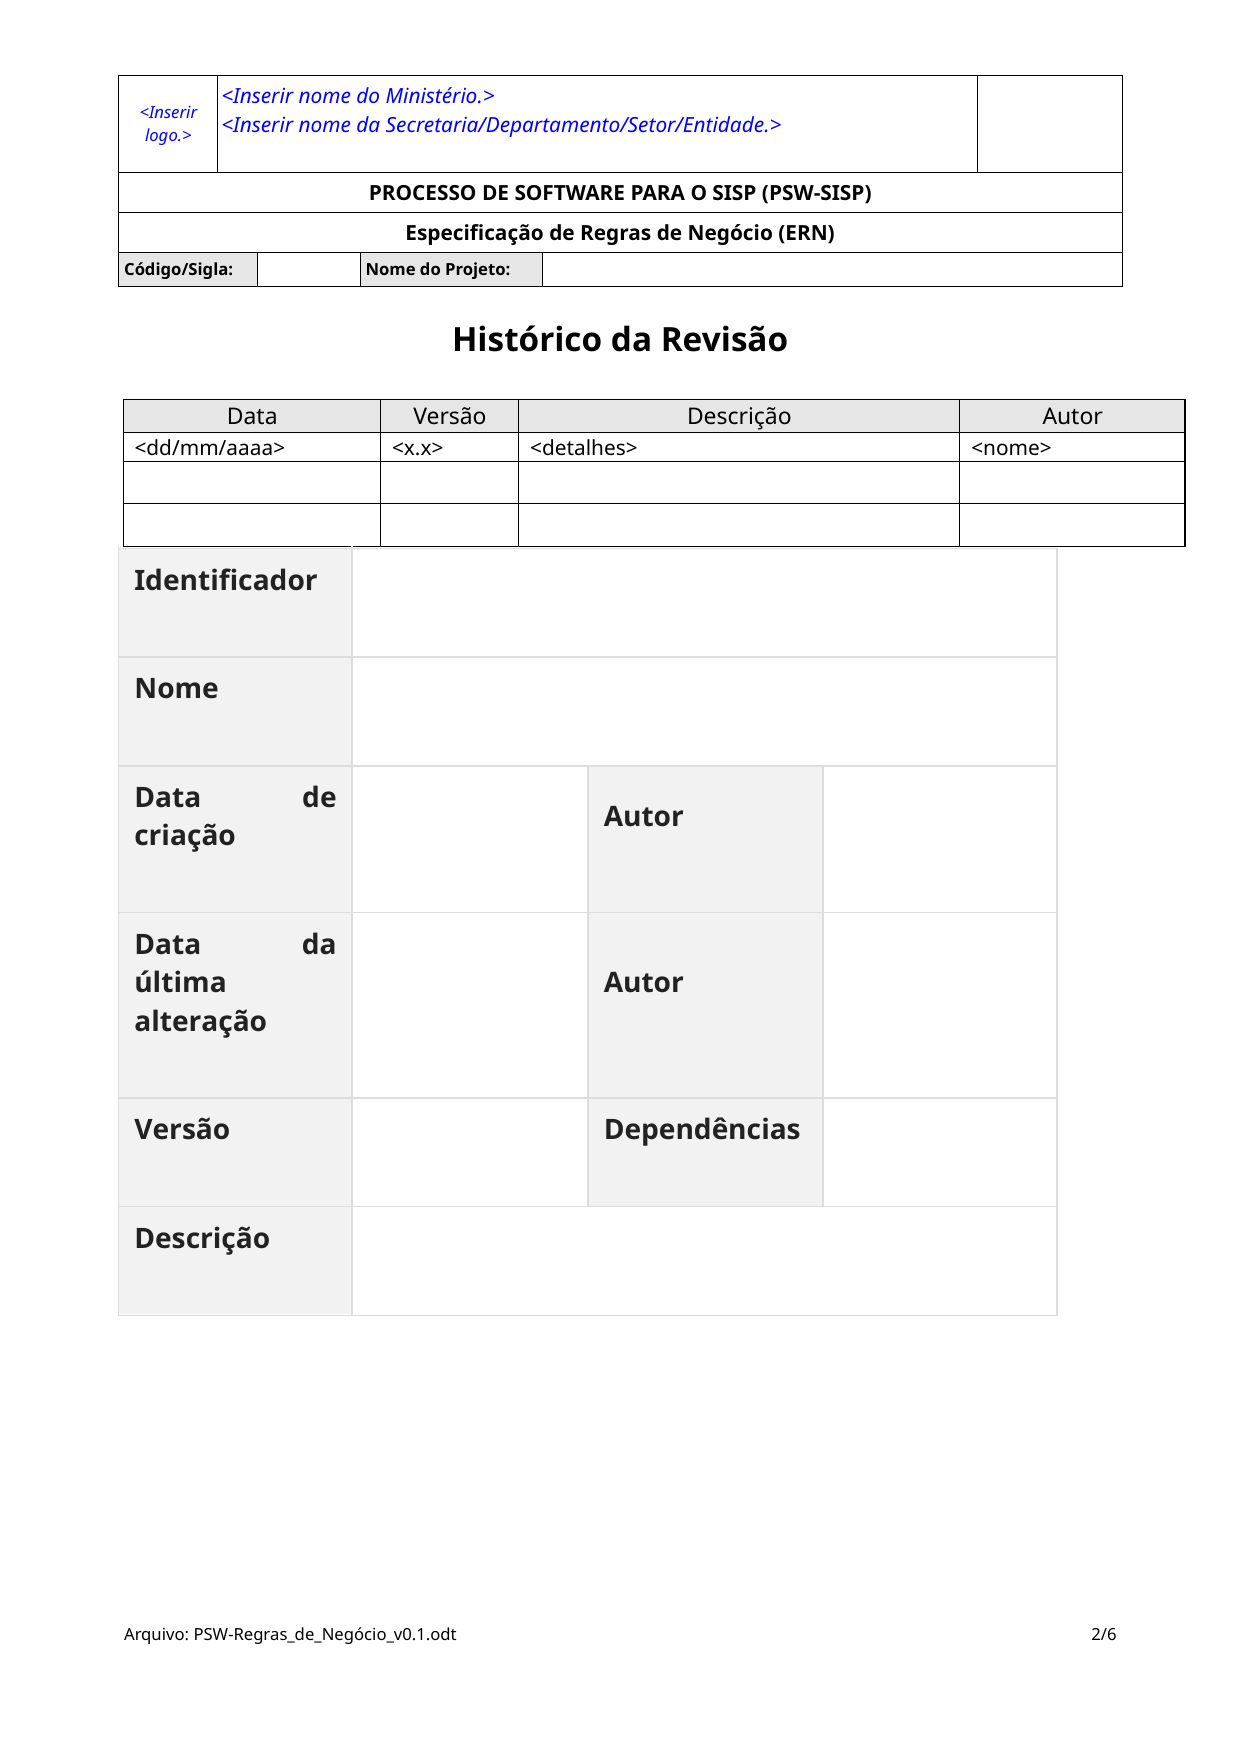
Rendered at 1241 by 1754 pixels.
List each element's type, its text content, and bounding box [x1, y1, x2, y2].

table_cell Descrição [119, 1207, 351, 1314]
table_cell [353, 767, 587, 912]
table_header Versão [381, 400, 518, 432]
table_cell [381, 462, 518, 503]
table_cell <detalhes> [519, 433, 959, 461]
table_cell Data da última alteração [119, 913, 351, 1097]
table_cell [823, 1207, 1056, 1314]
table_cell Dependências [589, 1099, 822, 1206]
table_cell [381, 504, 518, 546]
table_cell Autor [589, 767, 822, 912]
text Histórico da Revisão [118, 316, 1122, 361]
table_cell [824, 913, 1056, 1097]
table_cell [353, 549, 1056, 656]
table_cell Data de criação [119, 767, 351, 912]
table_cell [1058, 656, 1185, 765]
table_cell [1058, 765, 1185, 912]
table_cell [353, 658, 1056, 765]
table_cell [519, 462, 959, 503]
table_cell <dd/mm/aaaa> [124, 433, 380, 461]
table_cell Nome [119, 658, 351, 765]
table_cell [353, 913, 587, 1097]
table_header Data [124, 400, 380, 432]
table_cell [119, 503, 123, 546]
table_cell Autor [589, 913, 822, 1097]
table_cell [119, 461, 123, 503]
table_cell [353, 1207, 588, 1314]
table_header Autor [960, 400, 1184, 432]
table_cell [353, 1099, 587, 1206]
table_cell [824, 1099, 1056, 1206]
table_cell [960, 504, 1184, 546]
table_cell [1058, 1206, 1185, 1314]
table_cell [824, 767, 1056, 912]
table_header [119, 399, 123, 432]
table_cell [1058, 912, 1185, 1097]
table_cell [588, 1207, 823, 1314]
table_cell [519, 504, 959, 546]
table_cell [124, 462, 380, 503]
table_cell Identificador [119, 549, 351, 656]
table_cell [960, 462, 1184, 503]
table_cell [119, 432, 123, 461]
table_cell [1058, 1097, 1185, 1206]
table_cell Versão [119, 1099, 351, 1206]
table_header Descrição [519, 400, 959, 432]
table_cell [1058, 548, 1185, 656]
table_cell <x.x> [381, 433, 518, 461]
table_cell <nome> [960, 433, 1184, 461]
table_cell [124, 504, 380, 546]
